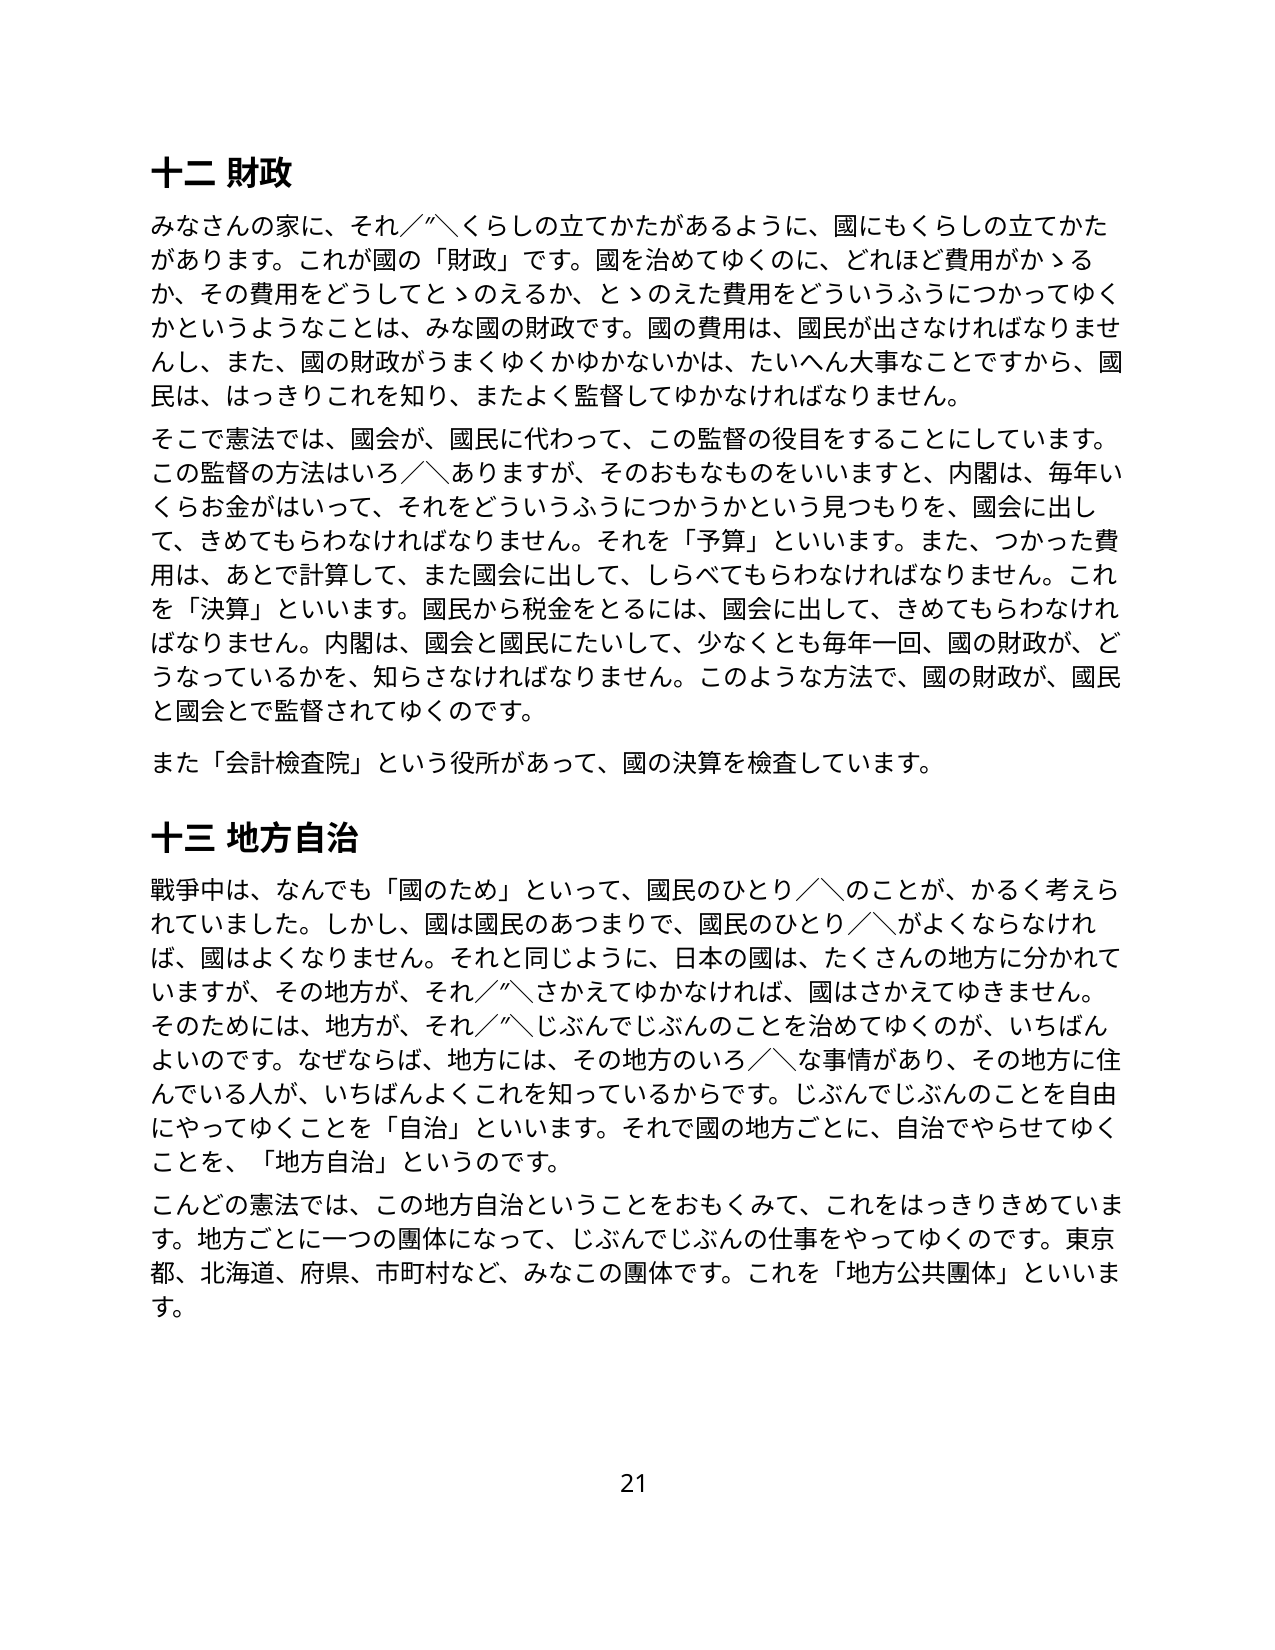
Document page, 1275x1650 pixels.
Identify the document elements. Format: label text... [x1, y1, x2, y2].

subtitle 十三 地方自治 [150, 814, 1125, 860]
text 戰爭中は、なんでも「國のため」といって、國民のひとり／＼のことが、かるく考えられていました。しかし、國は國民のあつまりで、國民のひとり／＼がよくならなければ、國はよくなりません。それと同じように、日本の國は、たくさんの地方に分かれていますが、その地方が、それ／″＼さかえてゆかなければ、國はさかえてゆきません。そのためには、地方が、それ／″＼じぶんでじぶんのことを治めてゆくのが、いちばんよいのです。なぜならば、地方には、その地方のいろ／＼な事情があり、その地方に住んでいる人が、いちばんよくこれを知っているからです。じぶんでじぶんのことを自由にやってゆくことを「自治」といいます。それで國の地方ごとに、自治でやらせてゆくことを、「地方自治」というのです。 [150, 872, 1125, 1179]
text みなさんの家に、それ／″＼くらしの立てかたがあるように、國にもくらしの立てかたがあります。これが國の「財政」です。國を治めてゆくのに、どれほど費用がかゝるか、その費用をどうしてとゝのえるか、とゝのえた費用をどういうふうにつかってゆくかというようなことは、みな國の財政です。國の費用は、國民が出さなければなりませんし、また、國の財政がうまくゆくかゆかないかは、たいへん大事なことですから、國民は、はっきりこれを知り、またよく監督してゆかなければなりません。 [150, 208, 1125, 413]
subtitle 十二 財政 [150, 150, 1125, 196]
text そこで憲法では、國会が、國民に代わって、この監督の役目をすることにしています。この監督の方法はいろ／＼ありますが、そのおもなものをいいますと、内閣は、毎年いくらお金がはいって、それをどういうふうにつかうかという見つもりを、國会に出して、きめてもらわなければなりません。それを「予算」といいます。また、つかった費用は、あとで計算して、また國会に出して、しらべてもらわなければなりません。これを「決算」といいます。國民から税金をとるには、國会に出して、きめてもらわなければなりません。内閣は、國会と國民にたいして、少なくとも毎年一回、國の財政が、どうなっているかを、知らさなければなりません。このような方法で、國の財政が、國民と國会とで監督されてゆくのです。 [150, 422, 1125, 728]
text こんどの憲法では、この地方自治ということをおもくみて、これをはっきりきめています。地方ごとに一つの團体になって、じぶんでじぶんの仕事をやってゆくのです。東京都、北海道、府県、市町村など、みなこの團体です。これを「地方公共團体」といいます。 [150, 1188, 1125, 1324]
text また「会計檢査院」という役所があって、國の決算を檢査しています。 [150, 746, 1125, 780]
